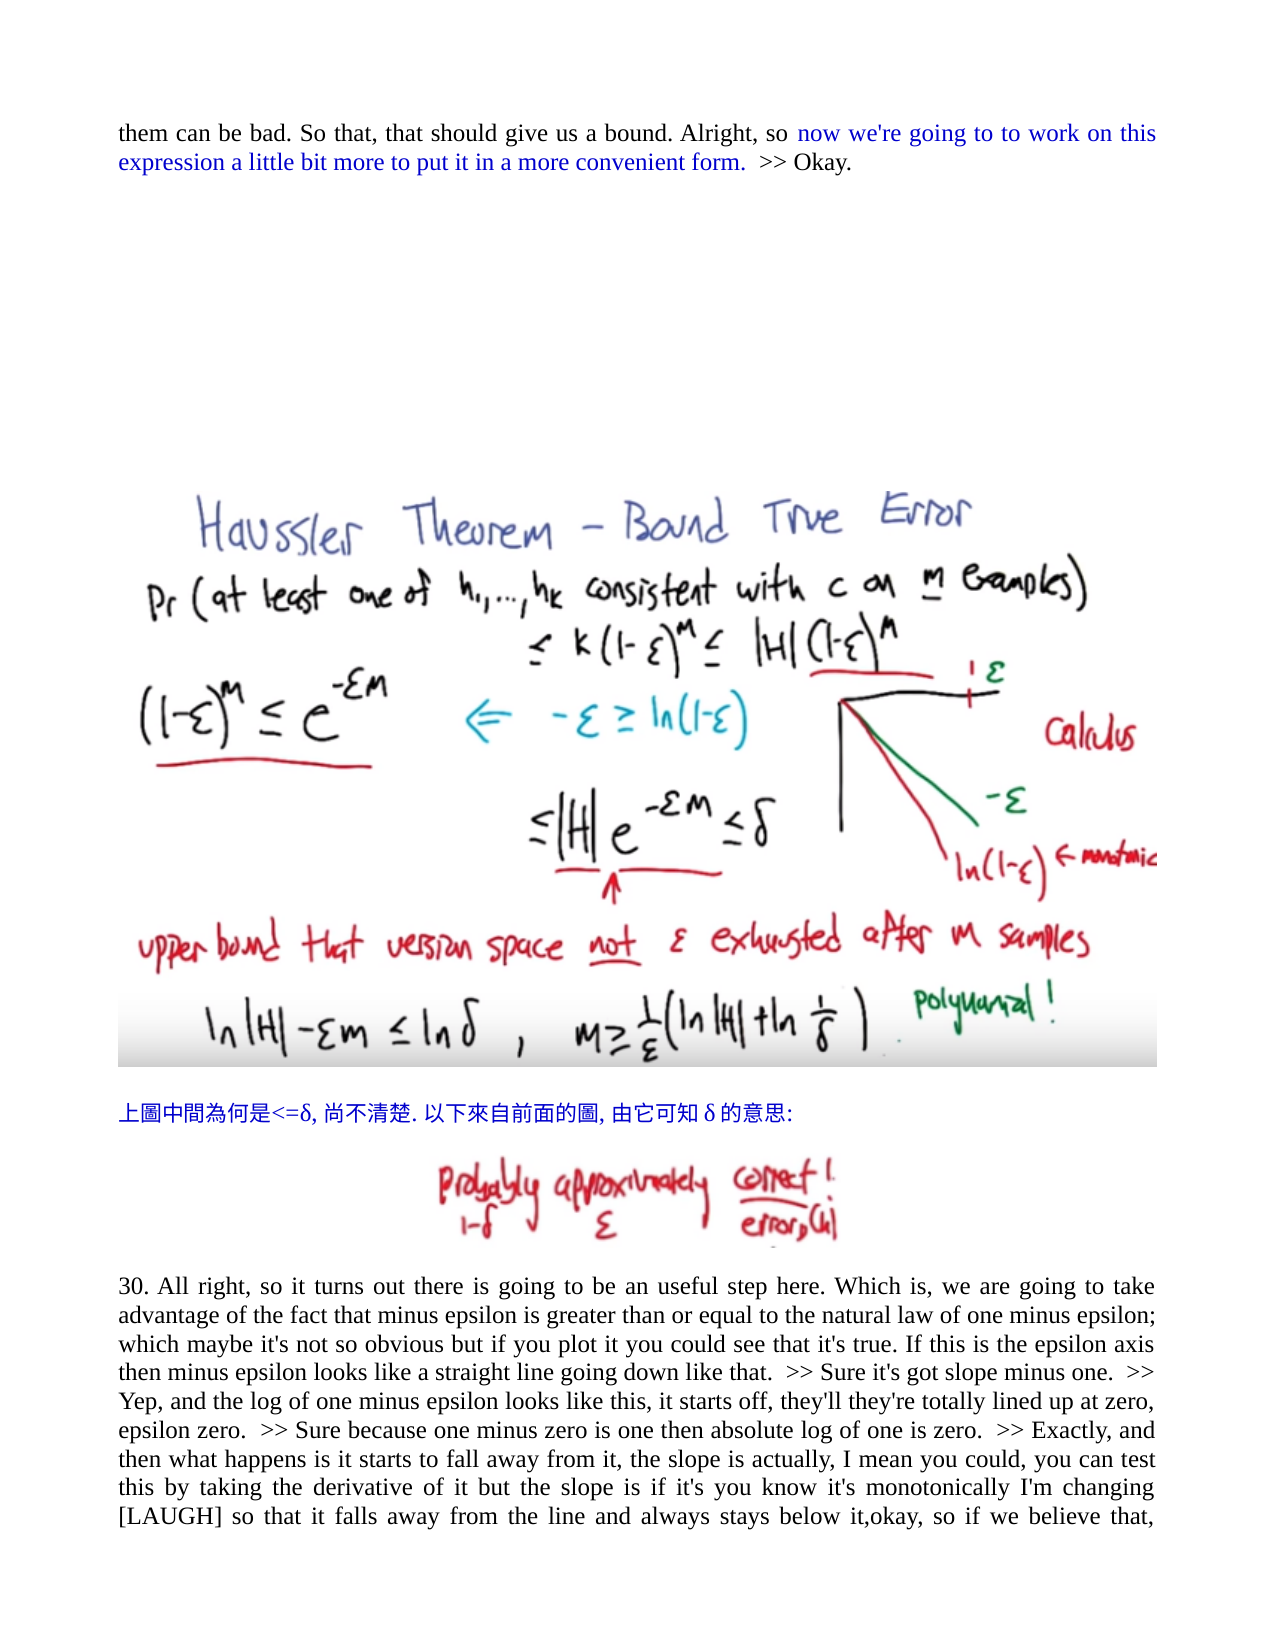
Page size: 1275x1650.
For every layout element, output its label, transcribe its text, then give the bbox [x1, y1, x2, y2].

text 上圖中間為何是<=δ, 尚不清楚. 以下來自前面的圖, 由它可知 δ的意思: [118, 1096, 1157, 1127]
picture [118, 491, 1157, 1067]
picture [407, 1151, 868, 1248]
text 30. All right, so it turns out there is going to be an useful step here. Which is, we are going to take advantage of the fact that minus epsilon is greater than or equal to the natural law of one minus epsilon; which maybe it's not so obvious but if you plot it you could see that it's true. If this is the epsilon axis then minus epsilon looks like a straight line going down like that. >> Sure it's got slope minus one. >> Yep, and the log of one minus epsilon looks like this, it starts off, they'll they're totally lined up at zero, epsilon zero. >> Sure because one minus zero is one then absolute log of one is zero. >> Exactly, and then what happens is it starts to fall away from it, the slope is actually, I mean you could, you can test this by taking the derivative of it but the slope is if it's you know it's monotonically I'm changing [LAUGH] so that it falls away from the line and always stays below it,okay, so if we believe that, [118, 1271, 1157, 1530]
text them can be bad. So that, that should give us a bound. Alright, so now we're going to to work on this expression a little bit more to put it in a more convenient form. >> Okay. [118, 118, 1157, 176]
